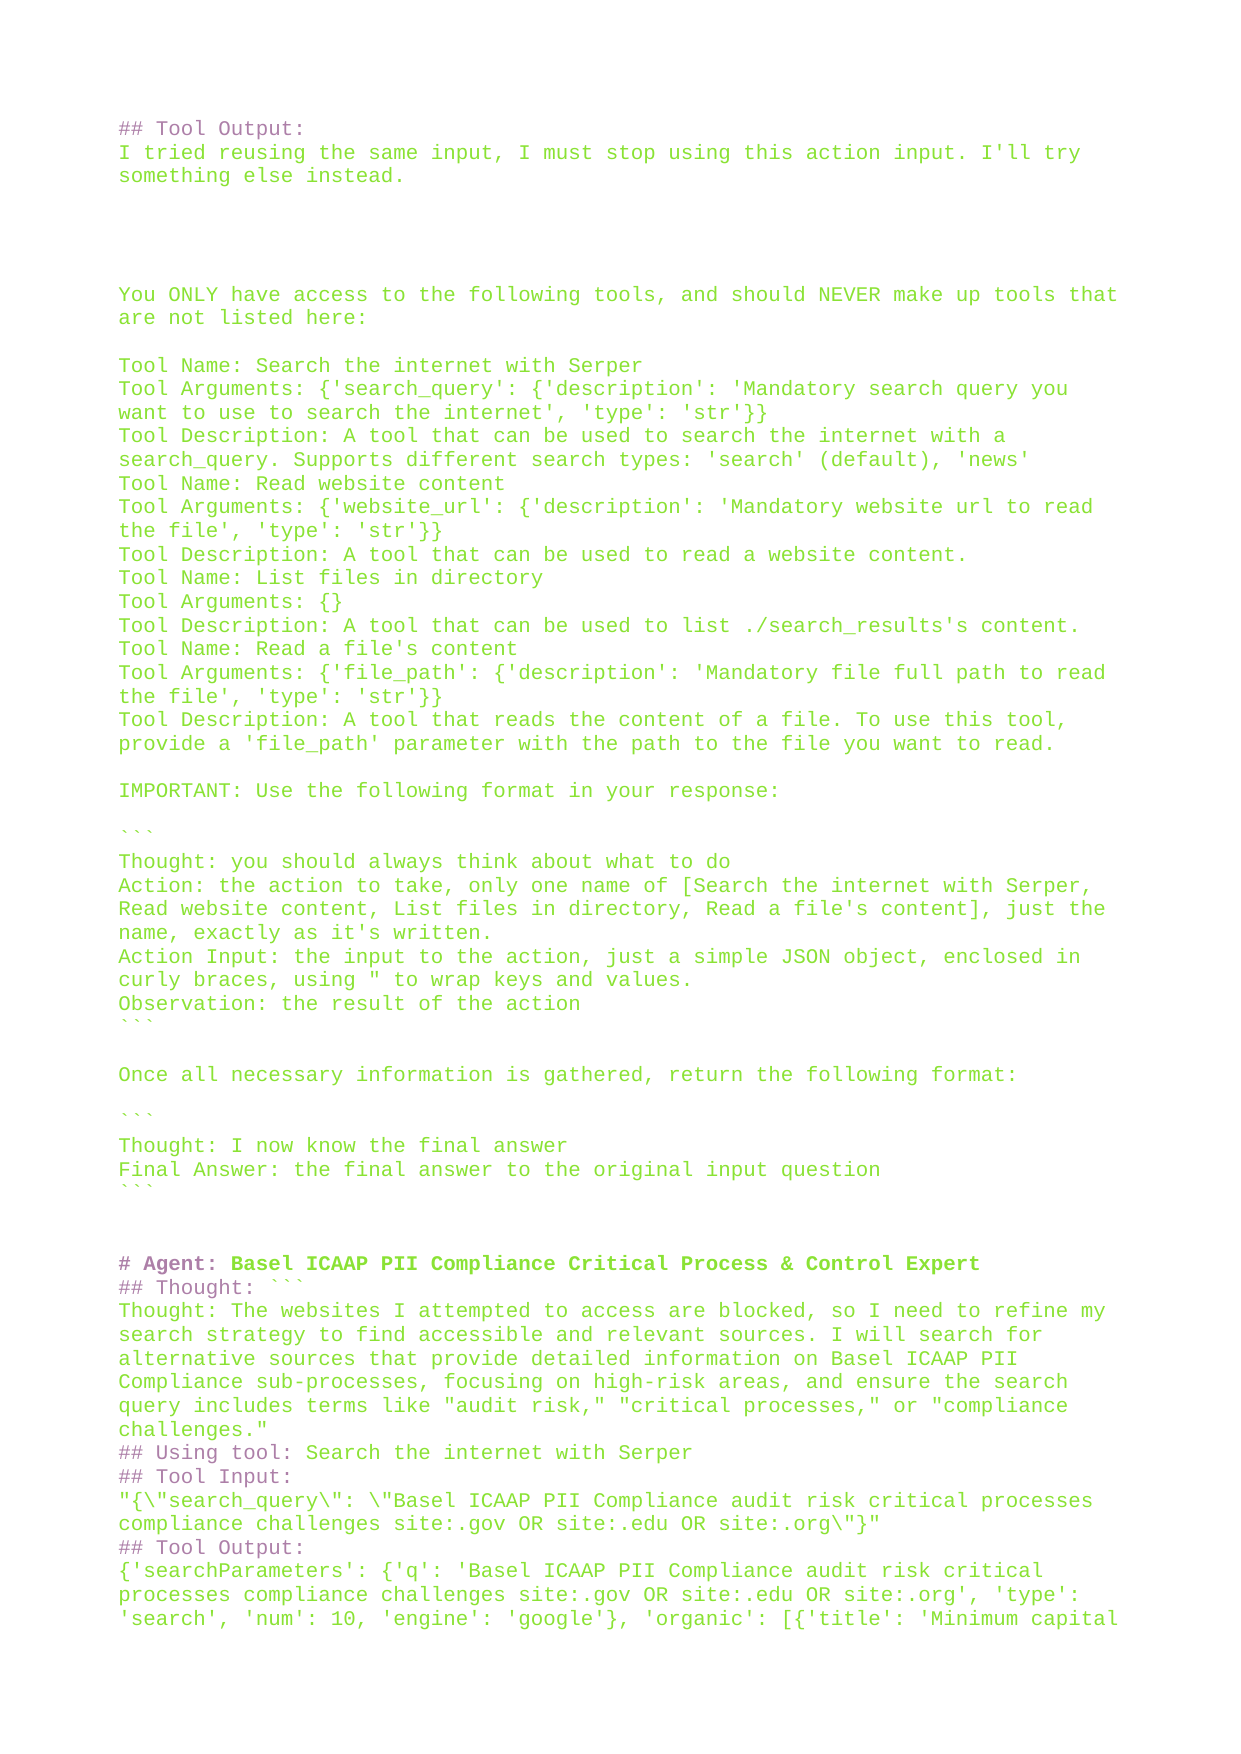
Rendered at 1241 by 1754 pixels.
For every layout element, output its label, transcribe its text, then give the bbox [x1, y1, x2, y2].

text ## Tool Input: [118, 1466, 1122, 1489]
text Once all necessary information is gathered, return the following format: [118, 1064, 1122, 1088]
text Tool Arguments: {'file_path': {'description': 'Mandatory file full path to read the file', 'type': 'str'}} [118, 662, 1122, 709]
text Thought: you should always think about what to do [118, 851, 1122, 875]
text Action: the action to take, only one name of [Search the internet with Serper, Read website content, List files in directory, Read a file's content], just the name, exactly as it's written. [118, 875, 1122, 946]
text IMPORTANT: Use the following format in your response: [118, 780, 1122, 804]
text Tool Description: A tool that reads the content of a file. To use this tool, provide a 'file_path' parameter with the path to the file you want to read. [118, 709, 1122, 757]
text Tool Arguments: {'website_url': {'description': 'Mandatory website url to read the file', 'type': 'str'}} [118, 496, 1122, 544]
text ``` [118, 1111, 1122, 1135]
text ``` [118, 1017, 1122, 1040]
text ## Tool Output: [118, 1537, 1122, 1561]
text ``` [118, 1182, 1122, 1206]
text Tool Description: A tool that can be used to search the internet with a search_query. Supports different search types: 'search' (default), 'news' [118, 426, 1122, 473]
text ## Using tool: Search the internet with Serper [118, 1442, 1122, 1466]
text You ONLY have access to the following tools, and should NEVER make up tools that are not listed here: [118, 284, 1122, 331]
text Tool Description: A tool that can be used to list ./search_results's content. [118, 615, 1122, 638]
text Tool Name: Search the internet with Serper [118, 354, 1122, 378]
text ## Tool Output: [118, 118, 1122, 142]
text # Agent: Basel ICAAP PII Compliance Critical Process & Control Expert [118, 1253, 1122, 1277]
text Thought: The websites I attempted to access are blocked, so I need to refine my search strategy to find accessible and relevant sources. I will search for alternative sources that provide detailed information on Basel ICAAP PII Compliance sub-processes, focusing on high-risk areas, and ensure the search query includes terms like "audit risk," "critical processes," or "compliance challenges." [118, 1300, 1122, 1442]
text Tool Description: A tool that can be used to read a website content. [118, 544, 1122, 567]
text ``` [118, 827, 1122, 851]
text Tool Name: List files in directory [118, 567, 1122, 591]
text "{\"search_query\": \"Basel ICAAP PII Compliance audit risk critical processes compliance challenges site:.gov OR site:.edu OR site:.org\"}" [118, 1489, 1122, 1537]
text Final Answer: the final answer to the original input question [118, 1158, 1122, 1182]
text Tool Arguments: {} [118, 591, 1122, 615]
text I tried reusing the same input, I must stop using this action input. I'll try something else instead. [118, 142, 1122, 189]
text Action Input: the input to the action, just a simple JSON object, enclosed in curly braces, using " to wrap keys and values. [118, 946, 1122, 993]
text Tool Arguments: {'search_query': {'description': 'Mandatory search query you want to use to search the internet', 'type': 'str'}} [118, 378, 1122, 426]
text Thought: I now know the final answer [118, 1135, 1122, 1158]
text Observation: the result of the action [118, 993, 1122, 1017]
text Tool Name: Read website content [118, 473, 1122, 496]
text Tool Name: Read a file's content [118, 638, 1122, 662]
text ## Thought: ``` [118, 1277, 1122, 1300]
text {'searchParameters': {'q': 'Basel ICAAP PII Compliance audit risk critical processes compliance challenges site:.gov OR site:.edu OR site:.org', 'type': 'search', 'num': 10, 'engine': 'google'}, 'organic': [{'title': 'Minimum capital [118, 1561, 1122, 1631]
